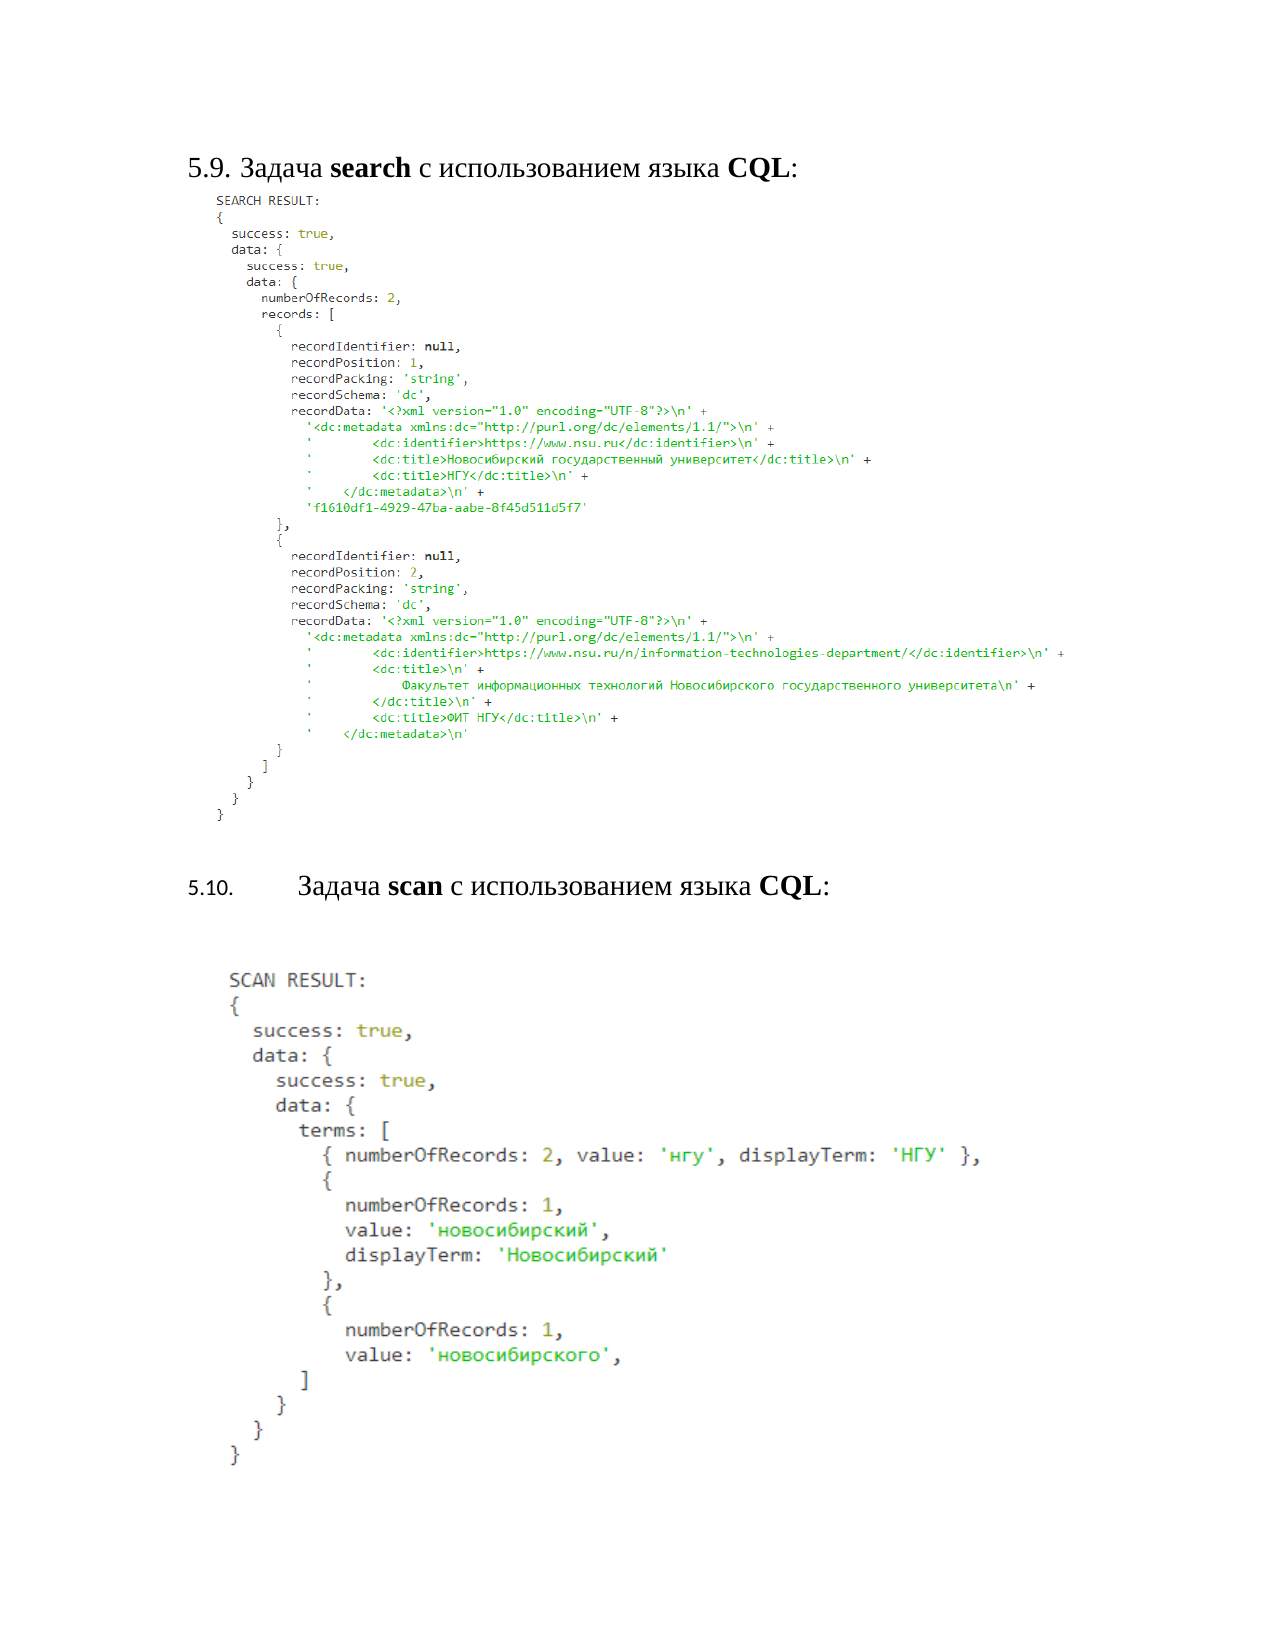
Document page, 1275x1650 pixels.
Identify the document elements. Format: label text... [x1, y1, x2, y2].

picture [203, 958, 1010, 1475]
list Задача scan с использованием языка CQL: [187, 868, 1125, 902]
picture [200, 186, 1075, 828]
list Задача search с использованием языка CQL: [187, 150, 1125, 183]
